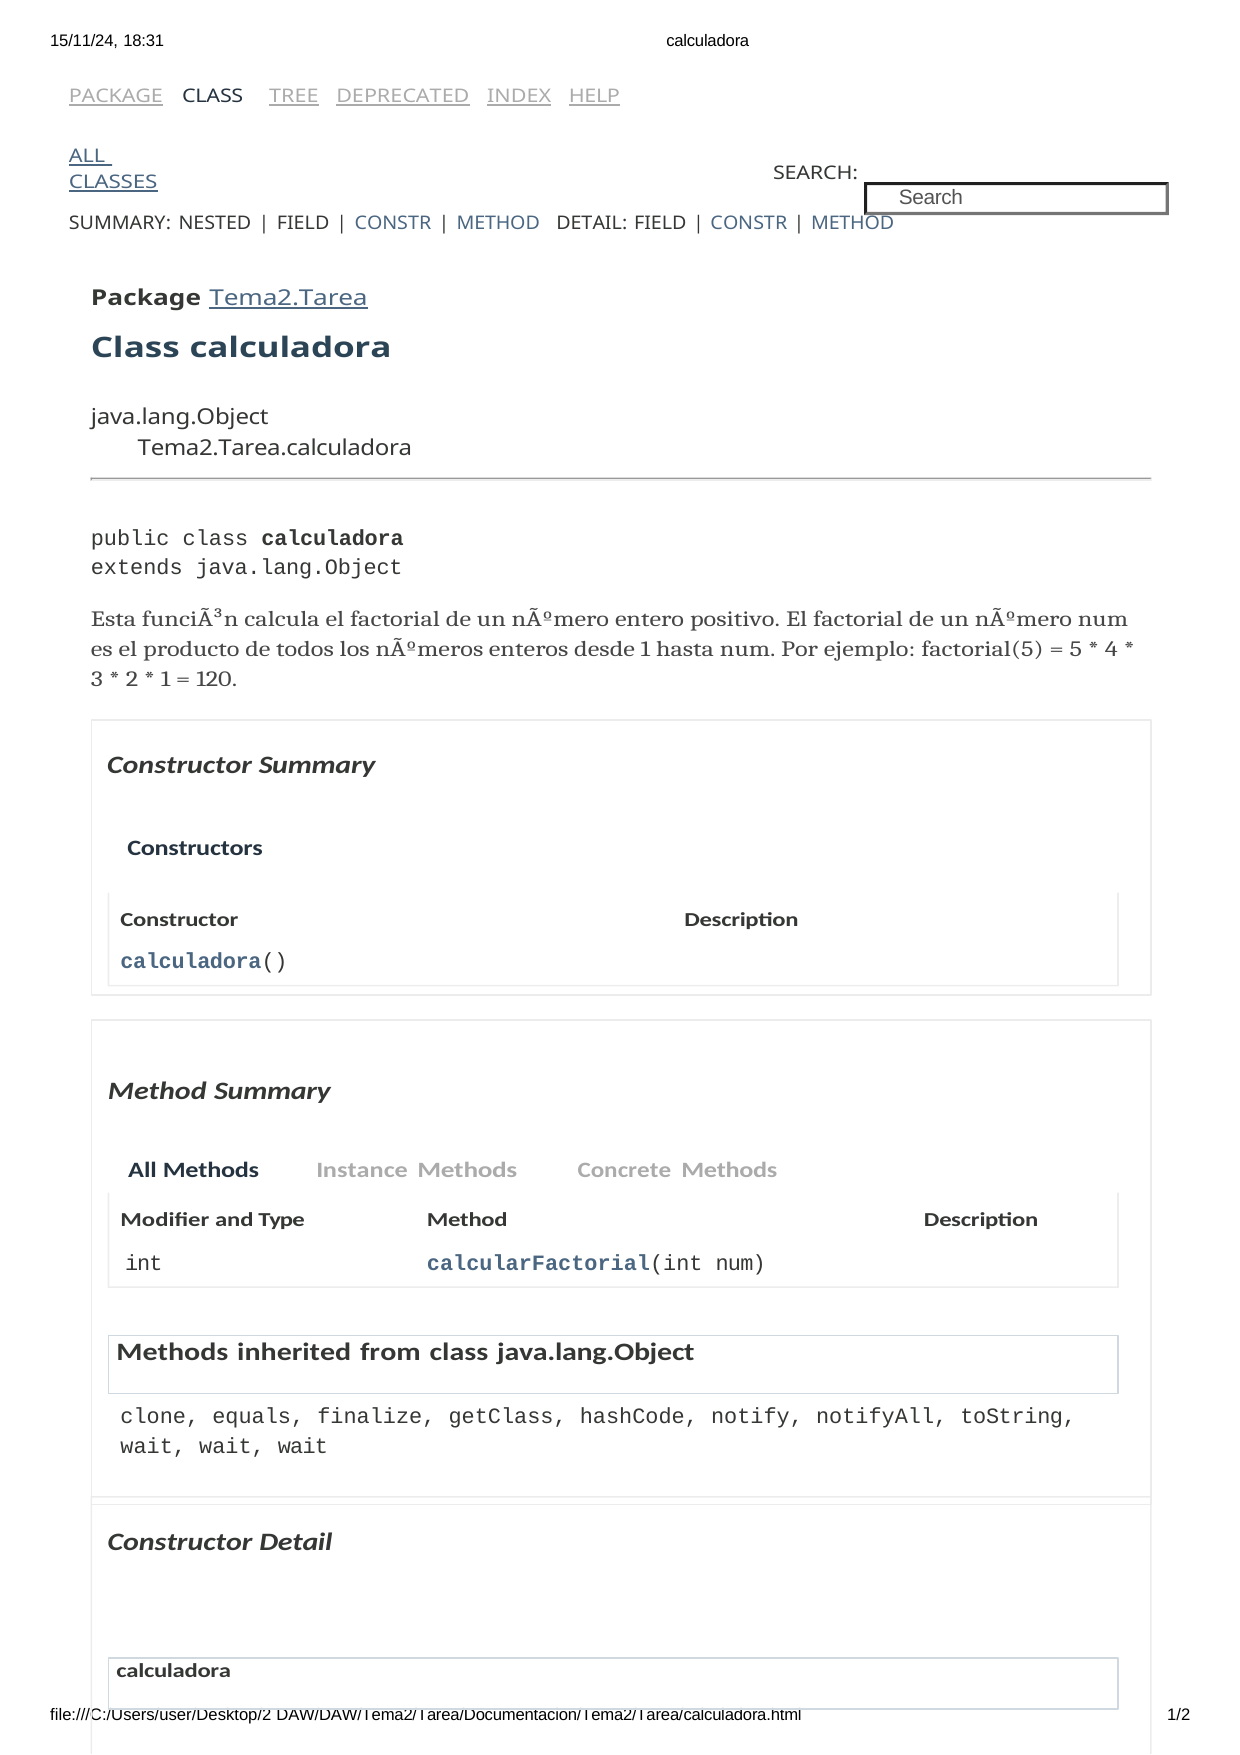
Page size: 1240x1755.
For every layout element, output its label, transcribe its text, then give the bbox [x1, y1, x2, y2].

text extends java.lang.Object [91, 557, 1162, 581]
text java.lang.Object Tema2.Tarea.calculadora [91, 401, 534, 462]
text PACKAGE CLASS TREE DEPRECATED INDEX HELP [69, 82, 1162, 108]
text ALL CLASSES [69, 143, 197, 194]
text Esta funciÃ³n calcula el factorial de un nÃºmero entero positivo. El factorial de un nÃºmero num es el producto de todos los nÃºmeros enteros desde 1 hasta num. Por ejemplo: factorial(5) = 5 * 4 * 3 * 2 * 1 = 120. [91, 607, 1149, 692]
text SEARCH: [773, 159, 1162, 185]
text SUMMARY: NESTED | FIELD | CONSTR | METHOD DETAIL: FIELD | CONSTR | METHOD [69, 209, 1162, 235]
text Package Tema2.Tarea [91, 282, 1162, 312]
title Class calculadora [91, 327, 1162, 366]
text public class calculadora [91, 527, 1162, 552]
